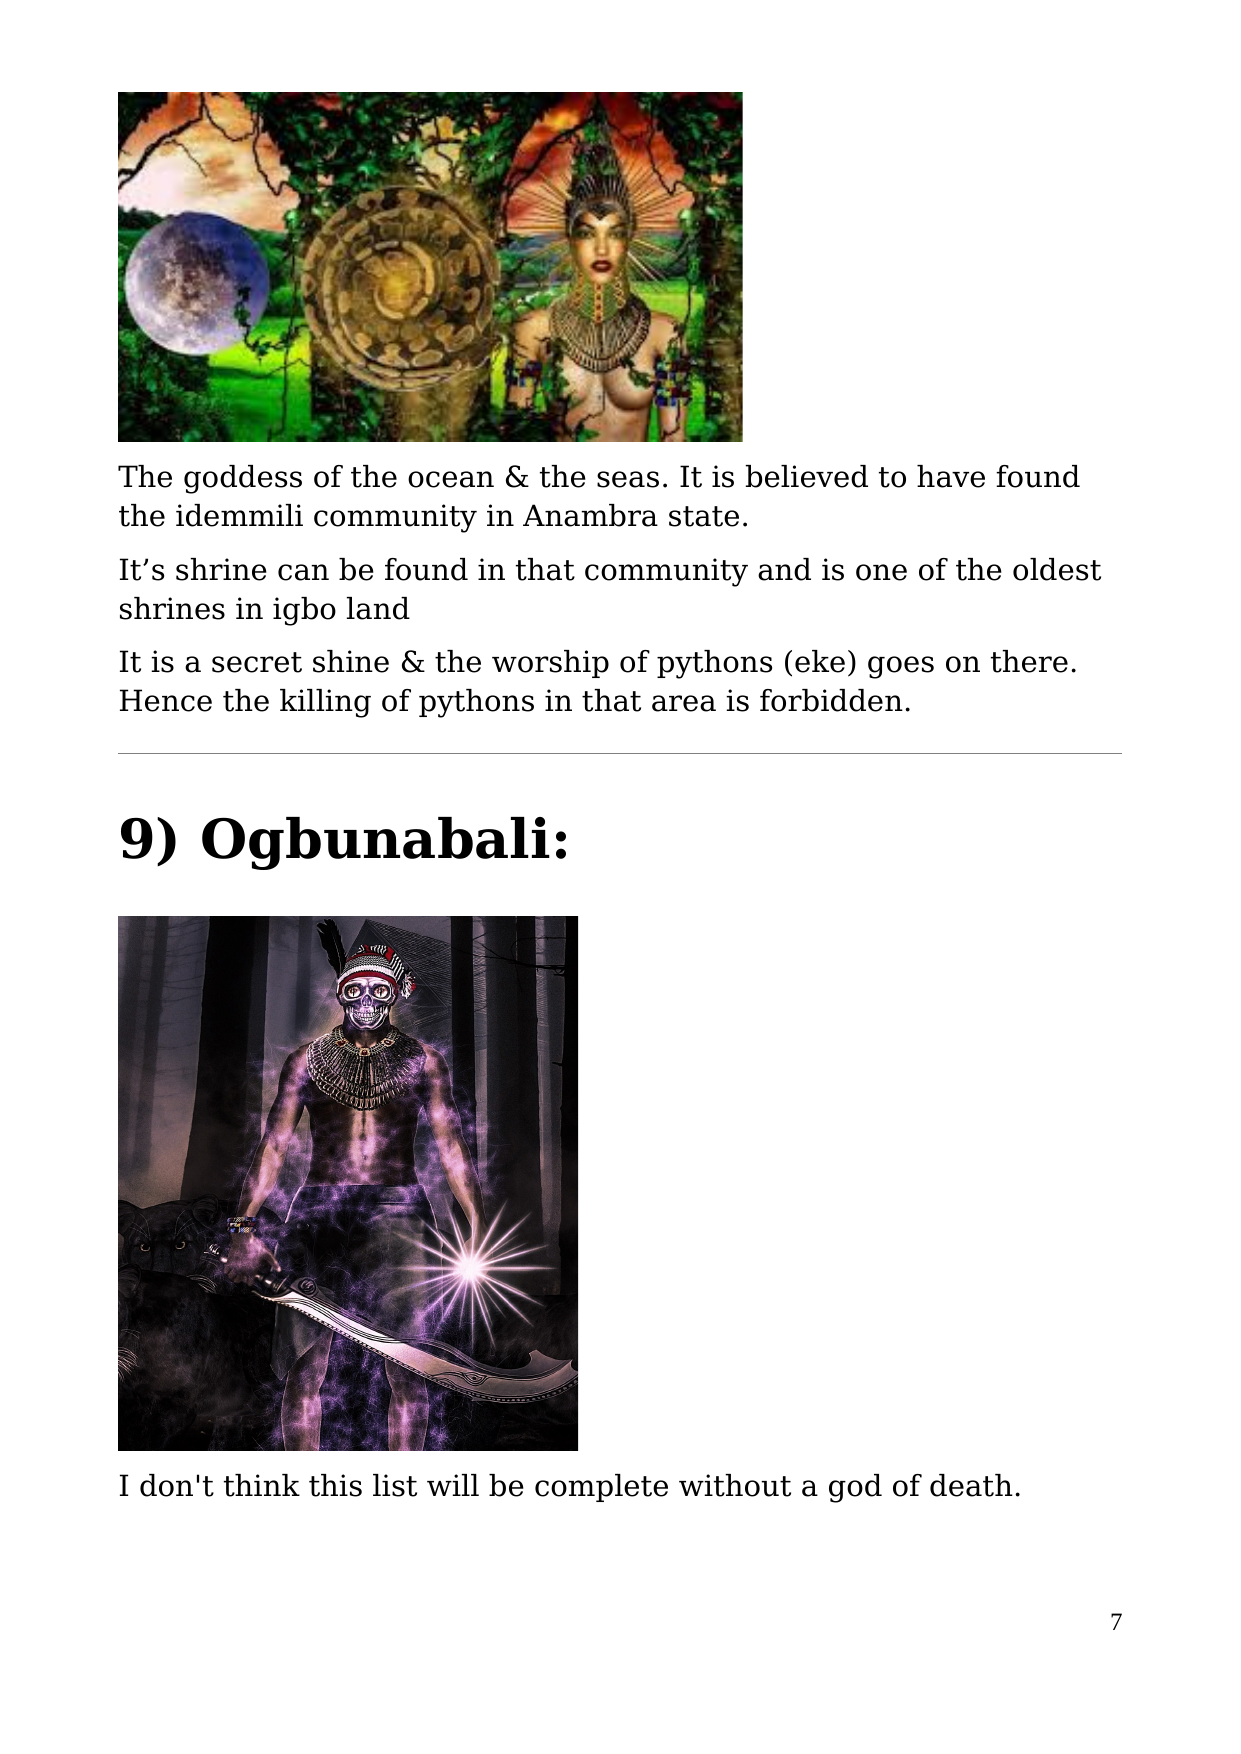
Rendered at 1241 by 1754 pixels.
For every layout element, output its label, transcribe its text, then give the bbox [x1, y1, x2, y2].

text It’s shrine can be found in that community and is one of the oldest shrines in igbo land [118, 553, 1122, 626]
text It is a secret shine & the worship of pythons (eke) goes on there. Hence the killing of pythons in that area is forbidden. [118, 646, 1122, 719]
text I don't think this list will be complete without a god of death. [118, 1469, 1122, 1503]
picture [118, 916, 579, 1451]
subtitle 9) Ogbunabali: [118, 808, 1122, 871]
text The goddess of the ocean & the seas. It is believed to have found the idemmili community in Anambra state. [118, 461, 1122, 534]
picture [118, 92, 743, 442]
